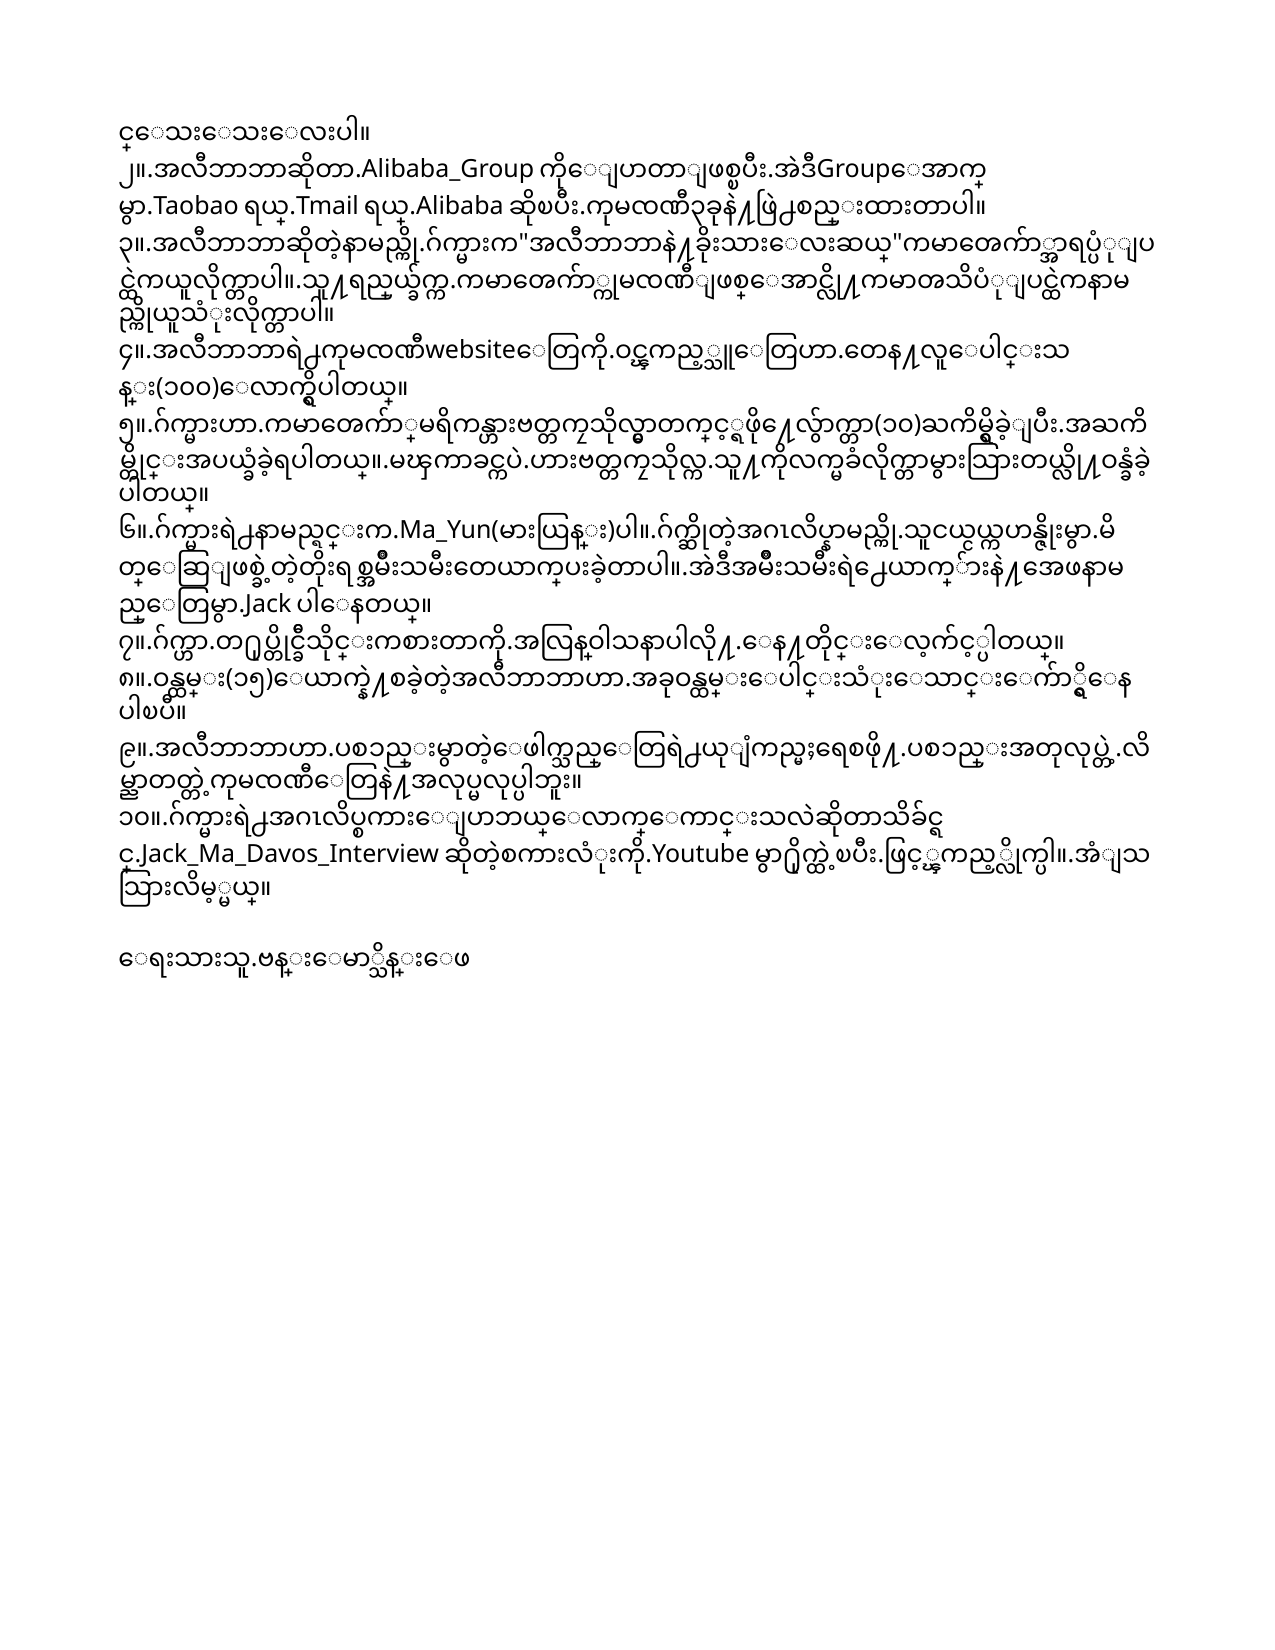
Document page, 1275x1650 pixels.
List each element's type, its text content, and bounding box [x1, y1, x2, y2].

text ၁၀။.ဂ်က္မားရဲ႕အဂၤလိပ္စကားေျပာဘယ္ေလာက္ေကာင္းသလဲဆိုတာသိခ်င္ရင္.Jack_Ma_Davos_Interviewဆိုတဲ့စကားလံုးကို.Youtubeမွာ႐ိုက္ထဲ့ၿပီး.ဖြင့္ၾကည့္လိုက္ပါ။.အံျသသြားလိမ့္မယ္။ [118, 799, 1157, 905]
text ၅။.ဂ်က္မားဟာ.ကမာၻေက်ာ္အေမရိကန္ဟားဗတ္တကၠသိုလ္မွာတက္ခြင့္ရဖို႔ေလွ်ာက္တာ(၁၀)ႀကိမ္ရွိခဲ့ျပီး.အႀကိမ္တိုင္းအပယ္ခံခဲ့ရပါတယ္။.မၾကာခင္ကပဲ.ဟားဗတ္တကၠသိုလ္က.သူ႔ကိုလက္မခံလိုက္တာမွားသြားတယ္လို႔ဝန္ခံခဲ့ပါတယ္။ [118, 405, 1157, 512]
text ၇။.ဂ်က္ဟာ.တ႐ုပ္တိုင္ခ်ီသိုင္းကစားတာကို.အလြန္ဝါသနာပါလို႔.ေန႔တိုင္းေလ့က်င့္ပါတယ္။ [118, 623, 1157, 660]
text ၆။.ဂ်က္မားရဲ႕နာမည္ရင္းက.Ma_Yun(မားယြန္း)ပါ။.ဂ်က္ဆိုတဲ့အဂၤလိပ္နာမည္ကို.သူငယ္ငယ္ကဟန္ဇိုးမွာ.မိတ္ေဆြျဖစ္ခဲ့တဲ့တိုးရစ္အမ်ိဳးသမီးတေယာက္ကေပးခဲ့တာပါ။.အဲဒီအမ်ိဳးသမီးရဲ႕ေယာက္်ားနဲ႔အေဖနာမည္ေတြမွာ.Jackပါေနတယ္။ [118, 512, 1157, 623]
text ၈။.ဝန္ထမ္း(၁၅)ေယာက္နဲ႔စခဲ့တဲ့အလီဘာဘာဟာ.အခုဝန္ထမ္းေပါင္းသံုးေသာင္းေက်ာ္ရွိေနပါၿပီ။ [118, 660, 1157, 729]
text ေရးသားသူ.ဗန္းေမာ္သိန္းေဖ [118, 939, 1157, 976]
text ၄။.အလီဘာဘာရဲ႕ကုမၸဏီwebsiteေတြကို.ဝင္ၾကည့္သူေတြဟာ.တေန႔လူေပါင္းသန္း(၁၀၀)ေလာက္ရွိပါတယ္။ [118, 331, 1157, 405]
text င္ေသးေသးေလးပါ။ [118, 118, 1157, 151]
text ၃။.အလီဘာဘာဆိုတဲ့နာမည္ကို.ဂ်က္မားက"အလီဘာဘာနဲ႔ခိုးသားေလးဆယ္"ကမာၻေက်ာ္အာရပ္ပံုျပင္ထဲကယူလိုက္တာပါ။.သူ႔ရည္ရြယ္ခ်က္က.ကမာၻေက်ာ္ကုမၸဏီျဖစ္ေအာင္လို႔ကမာၻသိပံုျပင္ထဲကနာမည္ကိုယူသံုးလိုက္တာပါ။ [118, 225, 1157, 331]
text ၉။.အလီဘာဘာဟာ.ပစၥည္းမွာတဲ့ေဖါက္သည္ေတြရဲ႕ယုျံကည္မႈရေစဖို႔.ပစၥည္းအတုလုပ္တဲ့.လိမ္ညာတတ္တဲ့ကုမၸဏီေတြနဲ႔အလုပ္မလုပ္ပါဘူး။ [118, 729, 1157, 799]
text ၂။.အလီဘာဘာဆိုတာ.Alibaba_Groupကိုေျပာတာျဖစ္ၿပီး.အဲဒီGroupေအာက္မွာ.Taobaoရယ္.Tmailရယ္.Alibabaဆိုၿပီး.ကုမၸဏီ၃ခုနဲ႔ဖြဲ႕စည္းထားတာပါ။ [118, 151, 1157, 225]
